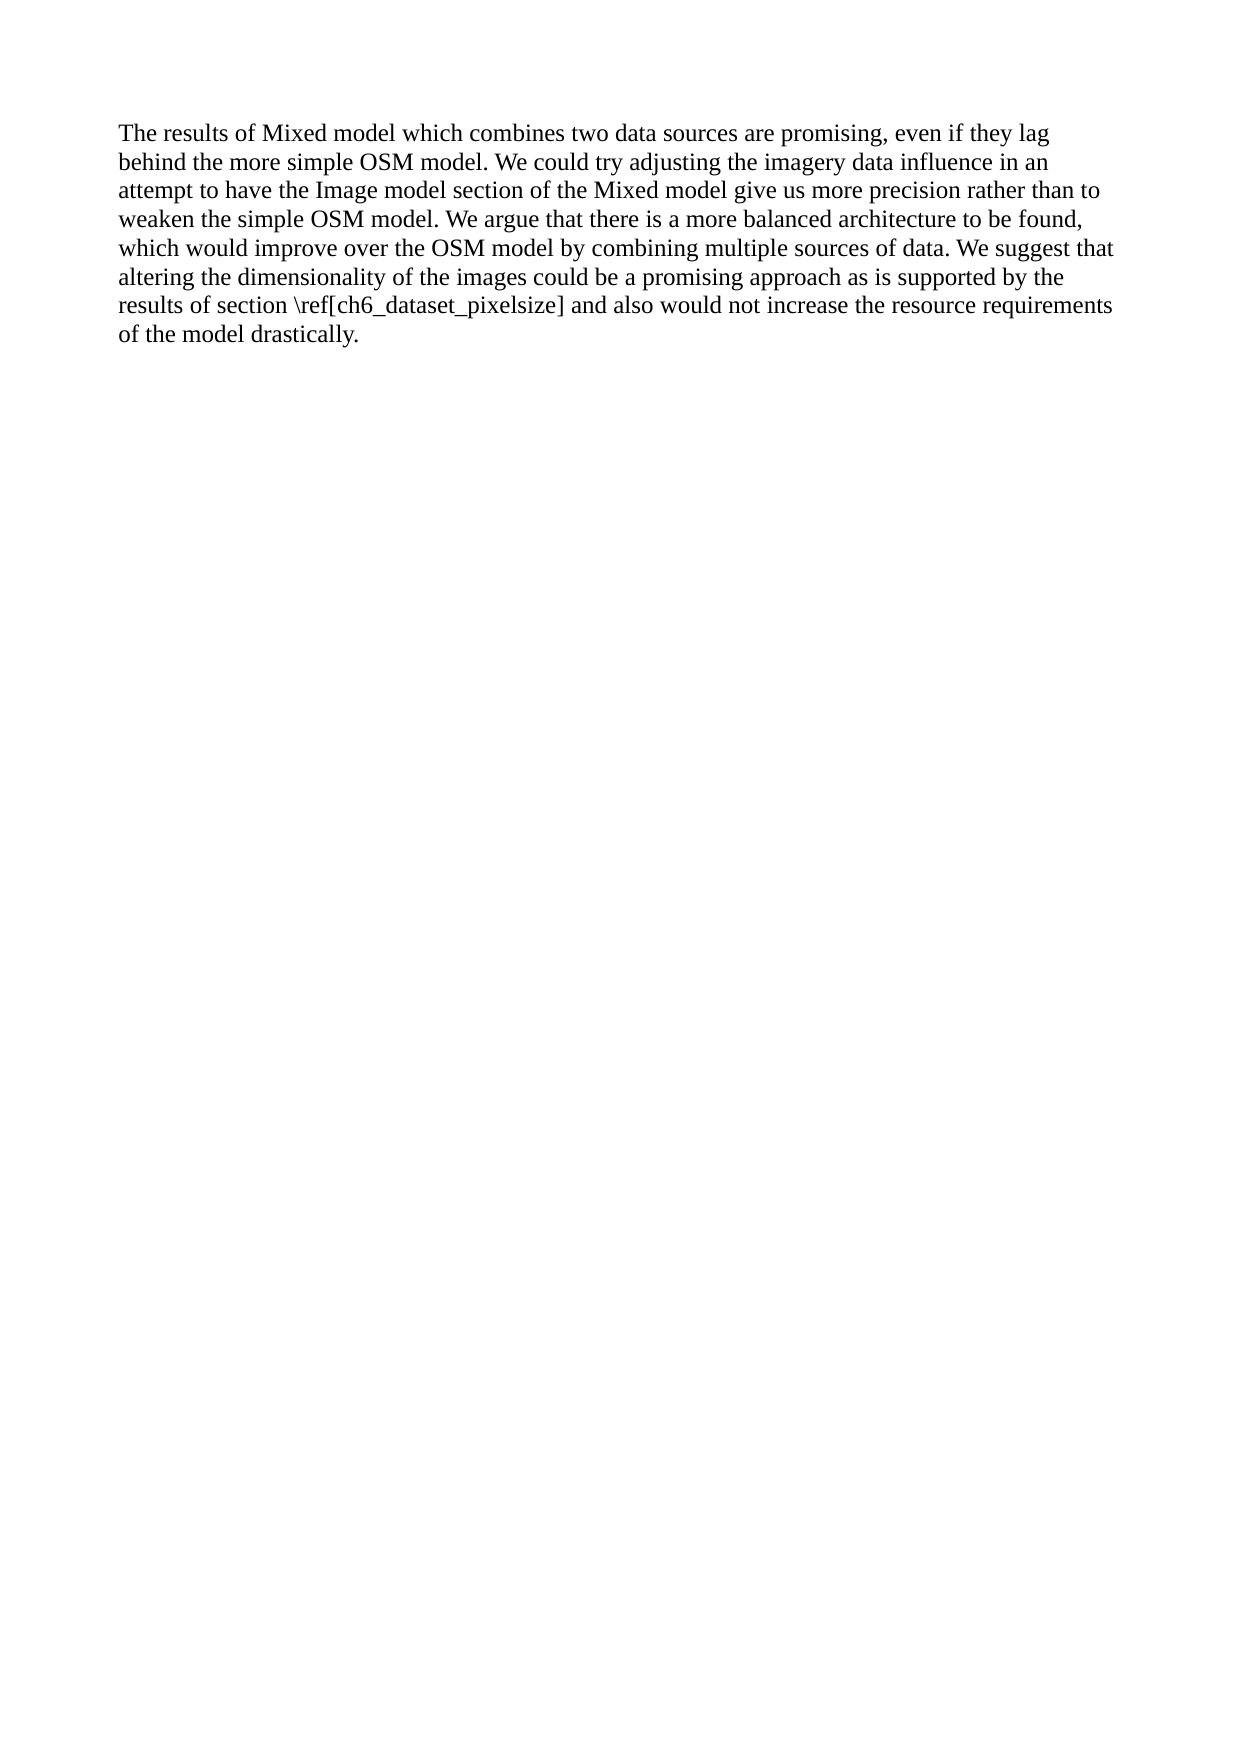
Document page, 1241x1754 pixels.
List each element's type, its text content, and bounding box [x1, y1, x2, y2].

text The results of Mixed model which combines two data sources are promising, even if they lag behind the more simple OSM model. We could try adjusting the imagery data influence in an attempt to have the Image model section of the Mixed model give us more precision rather than to weaken the simple OSM model. We argue that there is a more balanced architecture to be found, which would improve over the OSM model by combining multiple sources of data. We suggest that altering the dimensionality of the images could be a promising approach as is supported by the results of section \ref[ch6_dataset_pixelsize] and also would not increase the resource requirements of the model drastically. [118, 118, 1122, 348]
